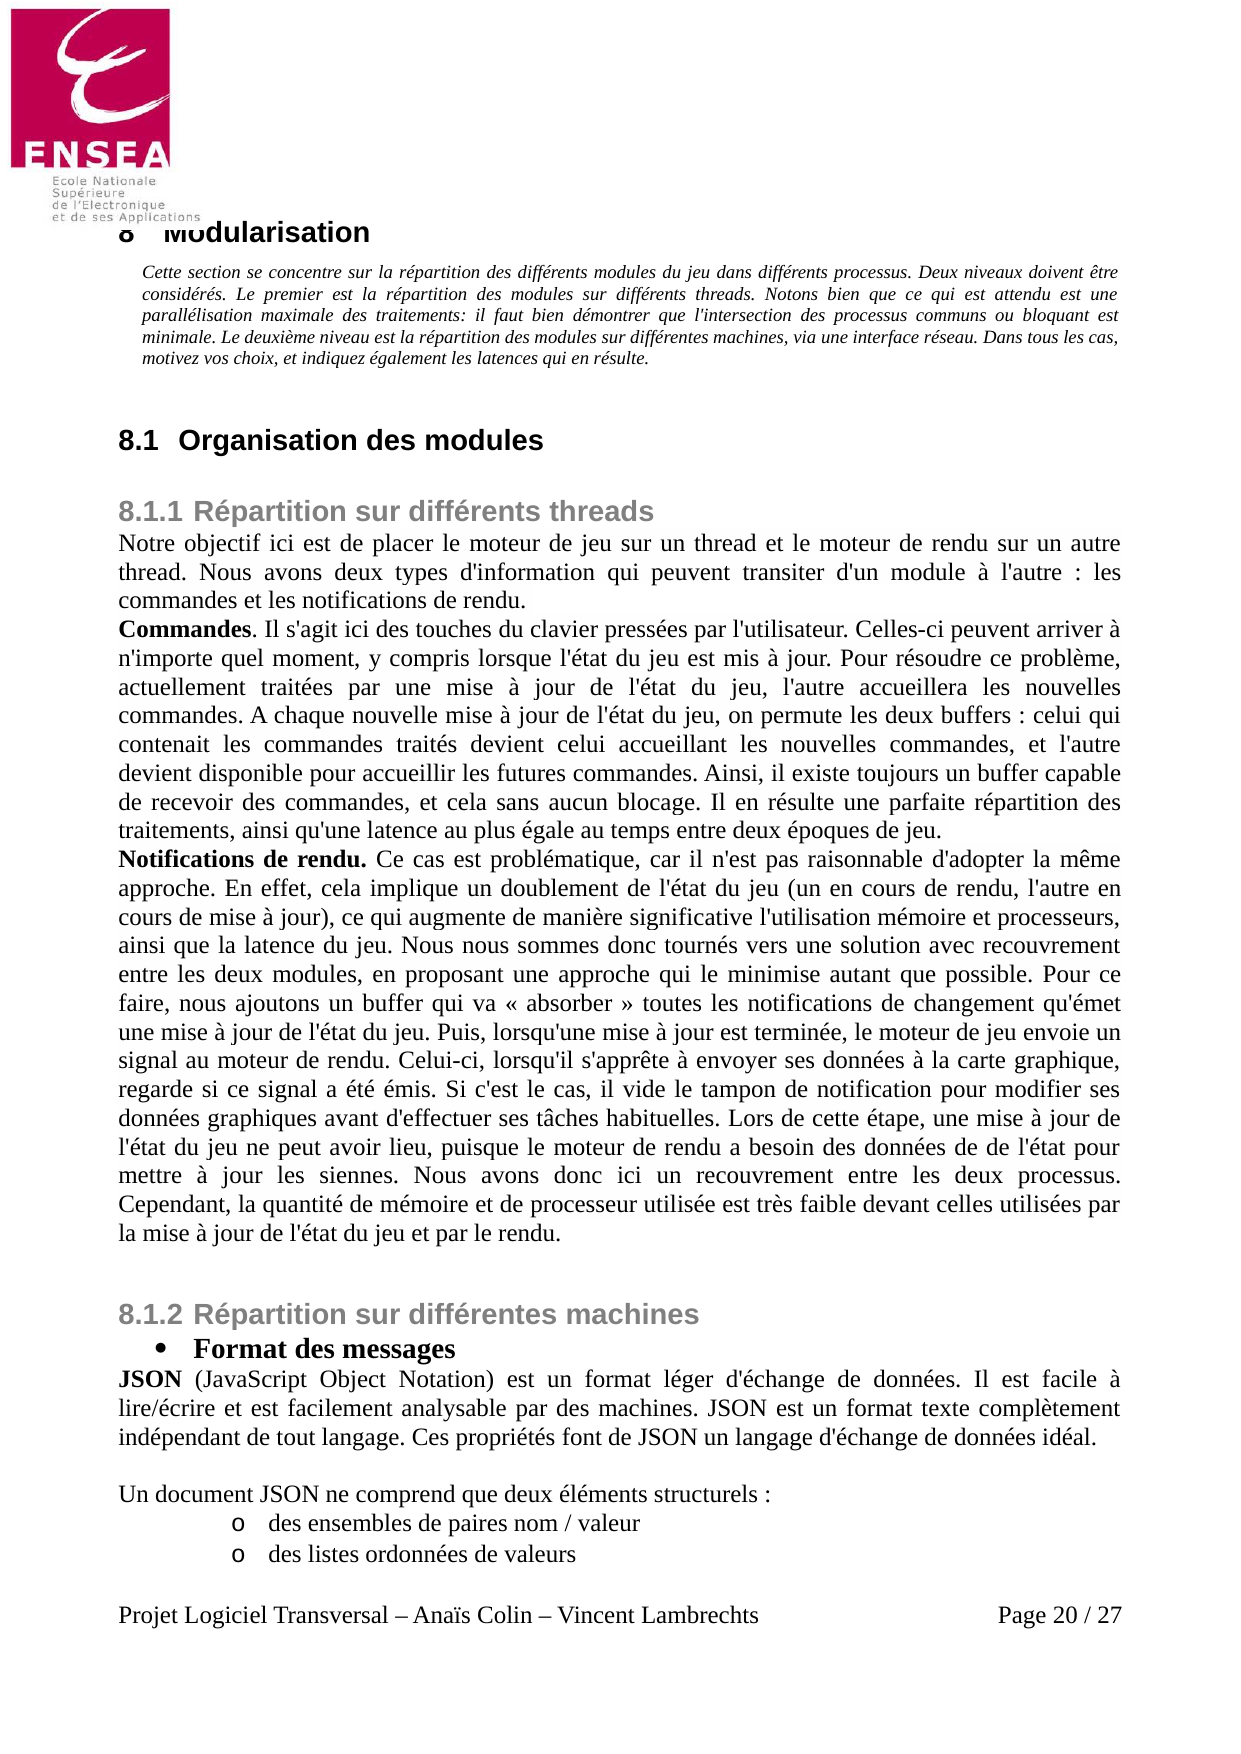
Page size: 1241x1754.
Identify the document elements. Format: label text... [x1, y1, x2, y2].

text Un document JSON ne comprend que deux éléments structurels : [118, 1479, 1122, 1508]
text Commandes. Il s'agit ici des touches du clavier pressées par l'utilisateur. Celles-ci peuvent arriver à n'importe quel moment, y compris lorsque l'état du jeu est mis à jour. Pour résoudre ce problème, actuellement traitées par une mise à jour de l'état du jeu, l'autre accueillera les nouvelles commandes. A chaque nouvelle mise à jour de l'état du jeu, on permute les deux buffers : celui qui contenait les commandes traités devient celui accueillant les nouvelles commandes, et l'autre devient disponible pour accueillir les futures commandes. Ainsi, il existe toujours un buffer capable de recevoir des commandes, et cela sans aucun blocage. Il en résulte une parfaite répartition des traitements, ainsi qu'une latence au plus égale au temps entre deux époques de jeu. [118, 614, 1122, 844]
subtitle Répartition sur différentes machines [118, 1297, 1122, 1331]
text Notre objectif ici est de placer le moteur de jeu sur un thread et le moteur de rendu sur un autre thread. Nous avons deux types d'information qui peuvent transiter d'un module à l'autre : les commandes et les notifications de rendu. [118, 528, 1122, 614]
text Notifications de rendu. Ce cas est problématique, car il n'est pas raisonnable d'adopter la même approche. En effet, cela implique un doublement de l'état du jeu (un en cours de rendu, l'autre en cours de mise à jour), ce qui augmente de manière significative l'utilisation mémoire et processeurs, ainsi que la latence du jeu. Nous nous sommes donc tournés vers une solution avec recouvrement entre les deux modules, en proposant une approche qui le minimise autant que possible. Pour ce faire, nous ajoutons un buffer qui va « absorber » toutes les notifications de changement qu'émet une mise à jour de l'état du jeu. Puis, lorsqu'une mise à jour est terminée, le moteur de jeu envoie un signal au moteur de rendu. Celui-ci, lorsqu'il s'apprête à envoyer ses données à la carte graphique, regarde si ce signal a été émis. Si c'est le cas, il vide le tampon de notification pour modifier ses données graphiques avant d'effectuer ses tâches habituelles. Lors de cette étape, une mise à jour de l'état du jeu ne peut avoir lieu, puisque le moteur de rendu a besoin des données de de l'état pour mettre à jour les siennes. Nous avons donc ici un recouvrement entre les deux processus. Cependant, la quantité de mémoire et de processeur utilisée est très faible devant celles utilisées par la mise à jour de l'état du jeu et par le rendu. [118, 844, 1122, 1247]
list des ensembles de paires nom / valeur [231, 1508, 1122, 1539]
list Format des messages [156, 1331, 1122, 1364]
text JSON (JavaScript Object Notation) est un format léger d'échange de données. Il est facile à lire/écrire et est facilement analysable par des machines. JSON est un format texte complètement indépendant de tout langage. Ces propriétés font de JSON un langage d'échange de données idéal. [118, 1364, 1122, 1451]
text Cette section se concentre sur la répartition des différents modules du jeu dans différents processus. Deux niveaux doivent être considérés. Le premier est la répartition des modules sur différents threads. Notons bien que ce qui est attendu est une parallélisation maximale des traitements: il faut bien démontrer que l'intersection des processus communs ou bloquant est minimale. Le deuxième niveau est la répartition des modules sur différentes machines, via une interface réseau. Dans tous les cas, motivez vos choix, et indiquez également les latences qui en résulte. [142, 261, 1122, 369]
subtitle Organisation des modules [118, 423, 1122, 456]
list des listes ordonnées de valeurs [231, 1539, 1122, 1570]
subtitle Répartition sur différents threads [118, 494, 1122, 528]
subtitle Modularisation [118, 215, 1122, 248]
